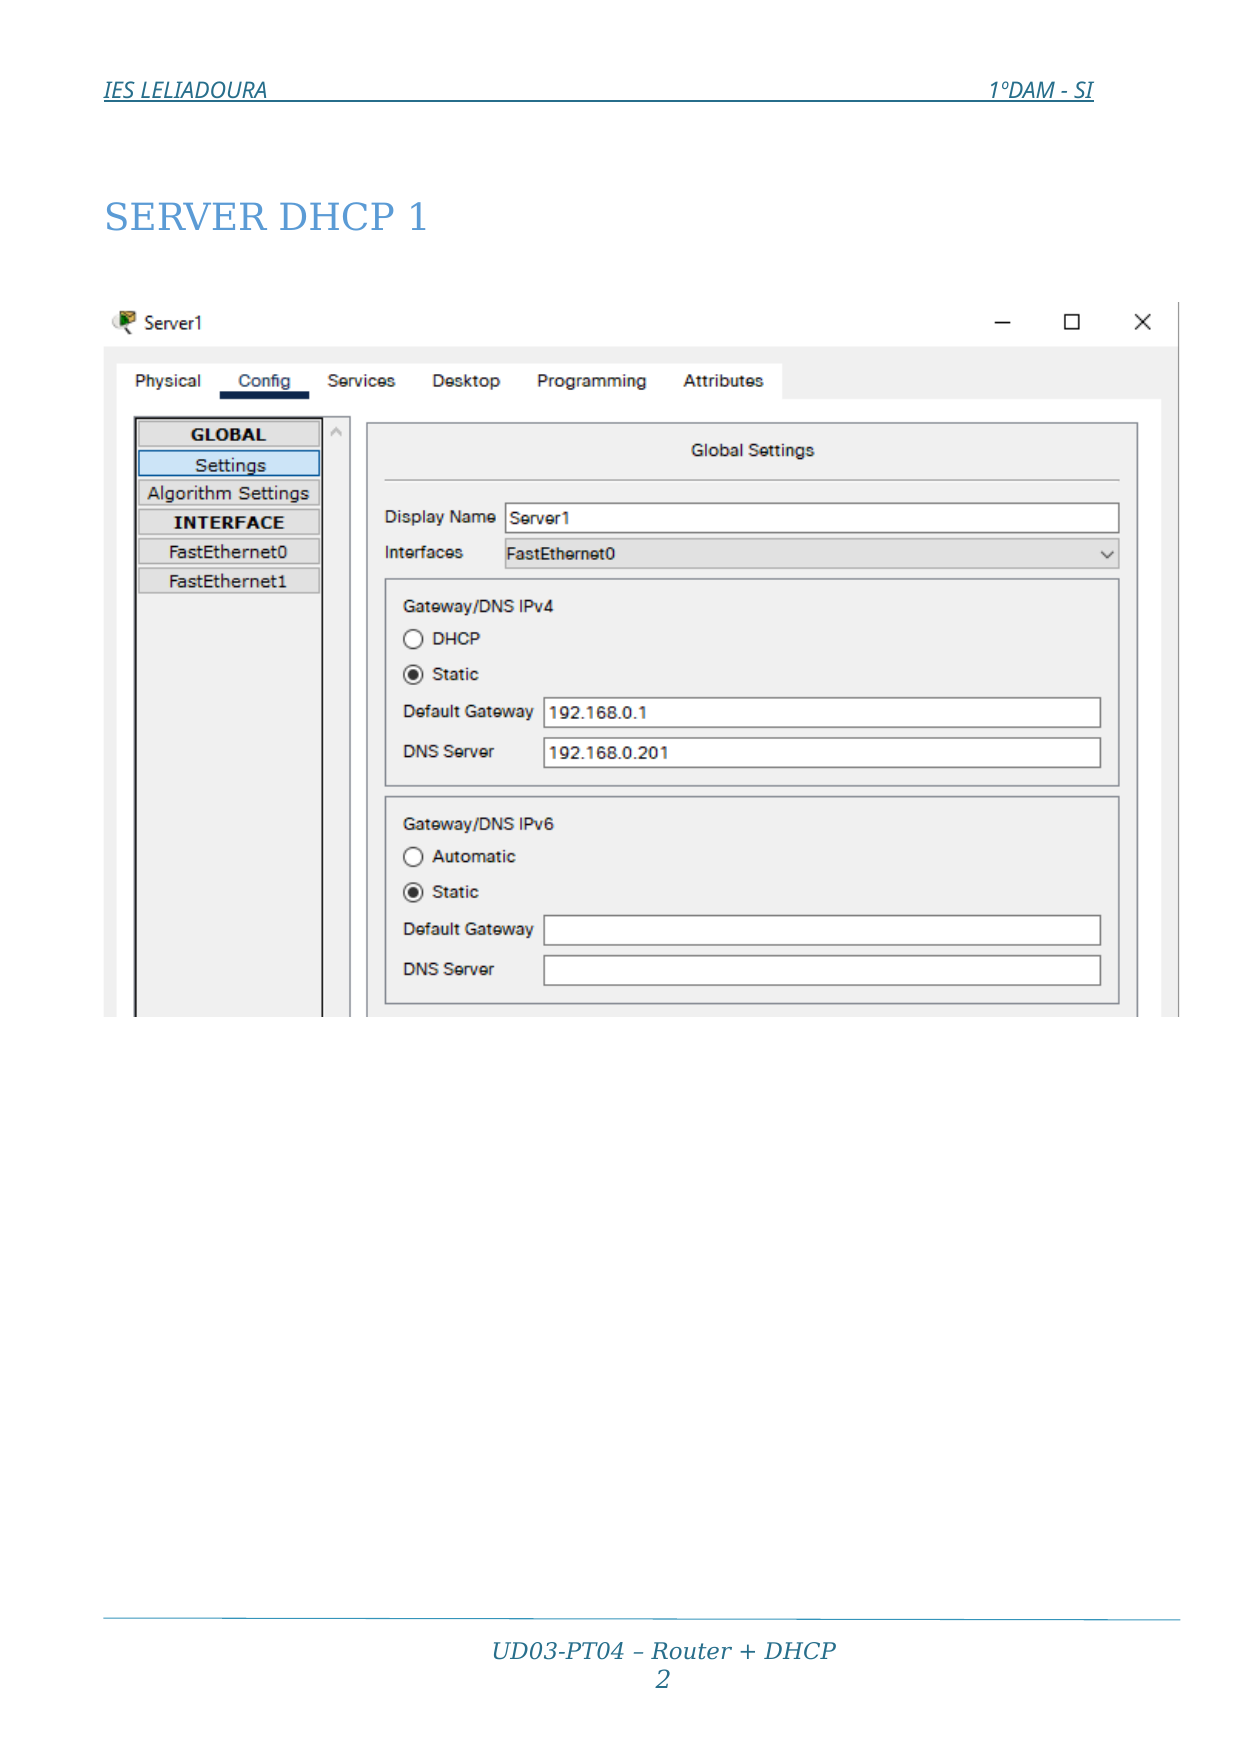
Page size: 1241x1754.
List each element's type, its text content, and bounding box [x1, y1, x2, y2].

text SERVER DHCP 1 [103, 196, 1181, 239]
